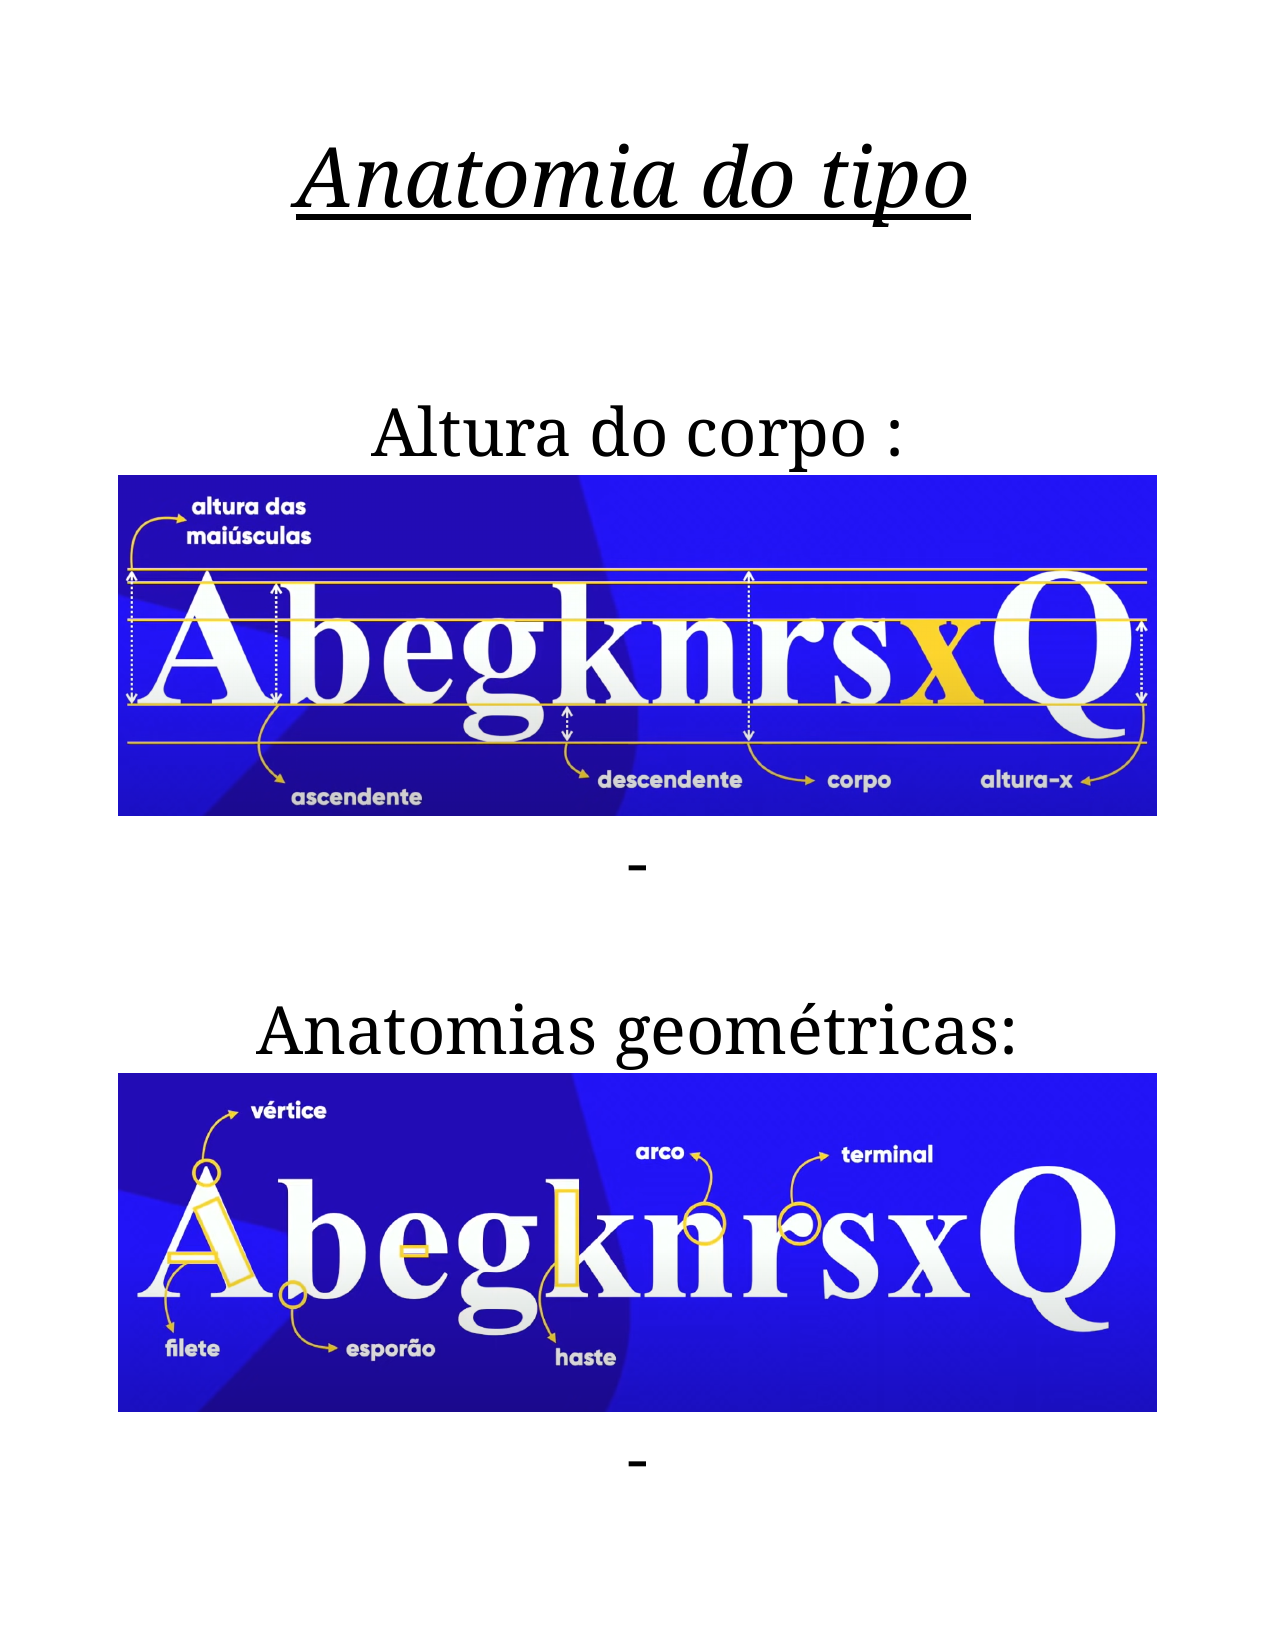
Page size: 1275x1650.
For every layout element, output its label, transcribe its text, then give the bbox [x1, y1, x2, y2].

text - [118, 816, 1157, 906]
text Altura do corpo : [118, 385, 1157, 475]
picture [118, 475, 1157, 816]
text - [118, 1412, 1157, 1502]
picture [118, 1073, 1157, 1412]
text Anatomias geométricas: [118, 983, 1157, 1073]
text Anatomia do tipo [118, 118, 1157, 232]
